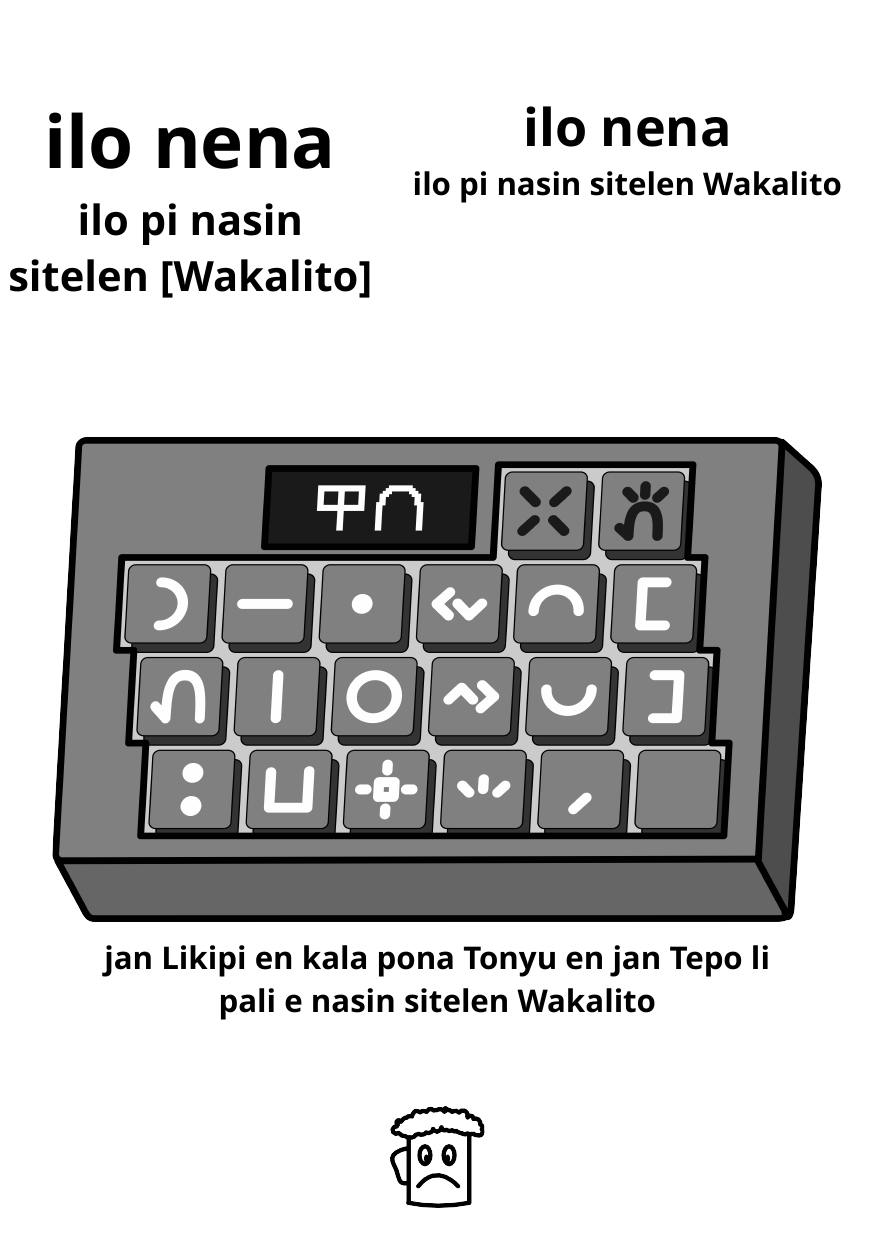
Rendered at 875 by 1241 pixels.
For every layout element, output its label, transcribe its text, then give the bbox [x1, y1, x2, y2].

table_header ilo nena ilo pi nasin sitelen Wakalito [380, 85, 874, 309]
table_header ilo nena ilo pi nasin sitelen [Wakalito] [0, 85, 380, 309]
text jan Likipi en kala pona Tonyu en jan Tepo li [0, 936, 874, 978]
text pali e nasin sitelen Wakalito [0, 978, 874, 1021]
picture [390, 1106, 485, 1208]
picture [52, 437, 822, 922]
